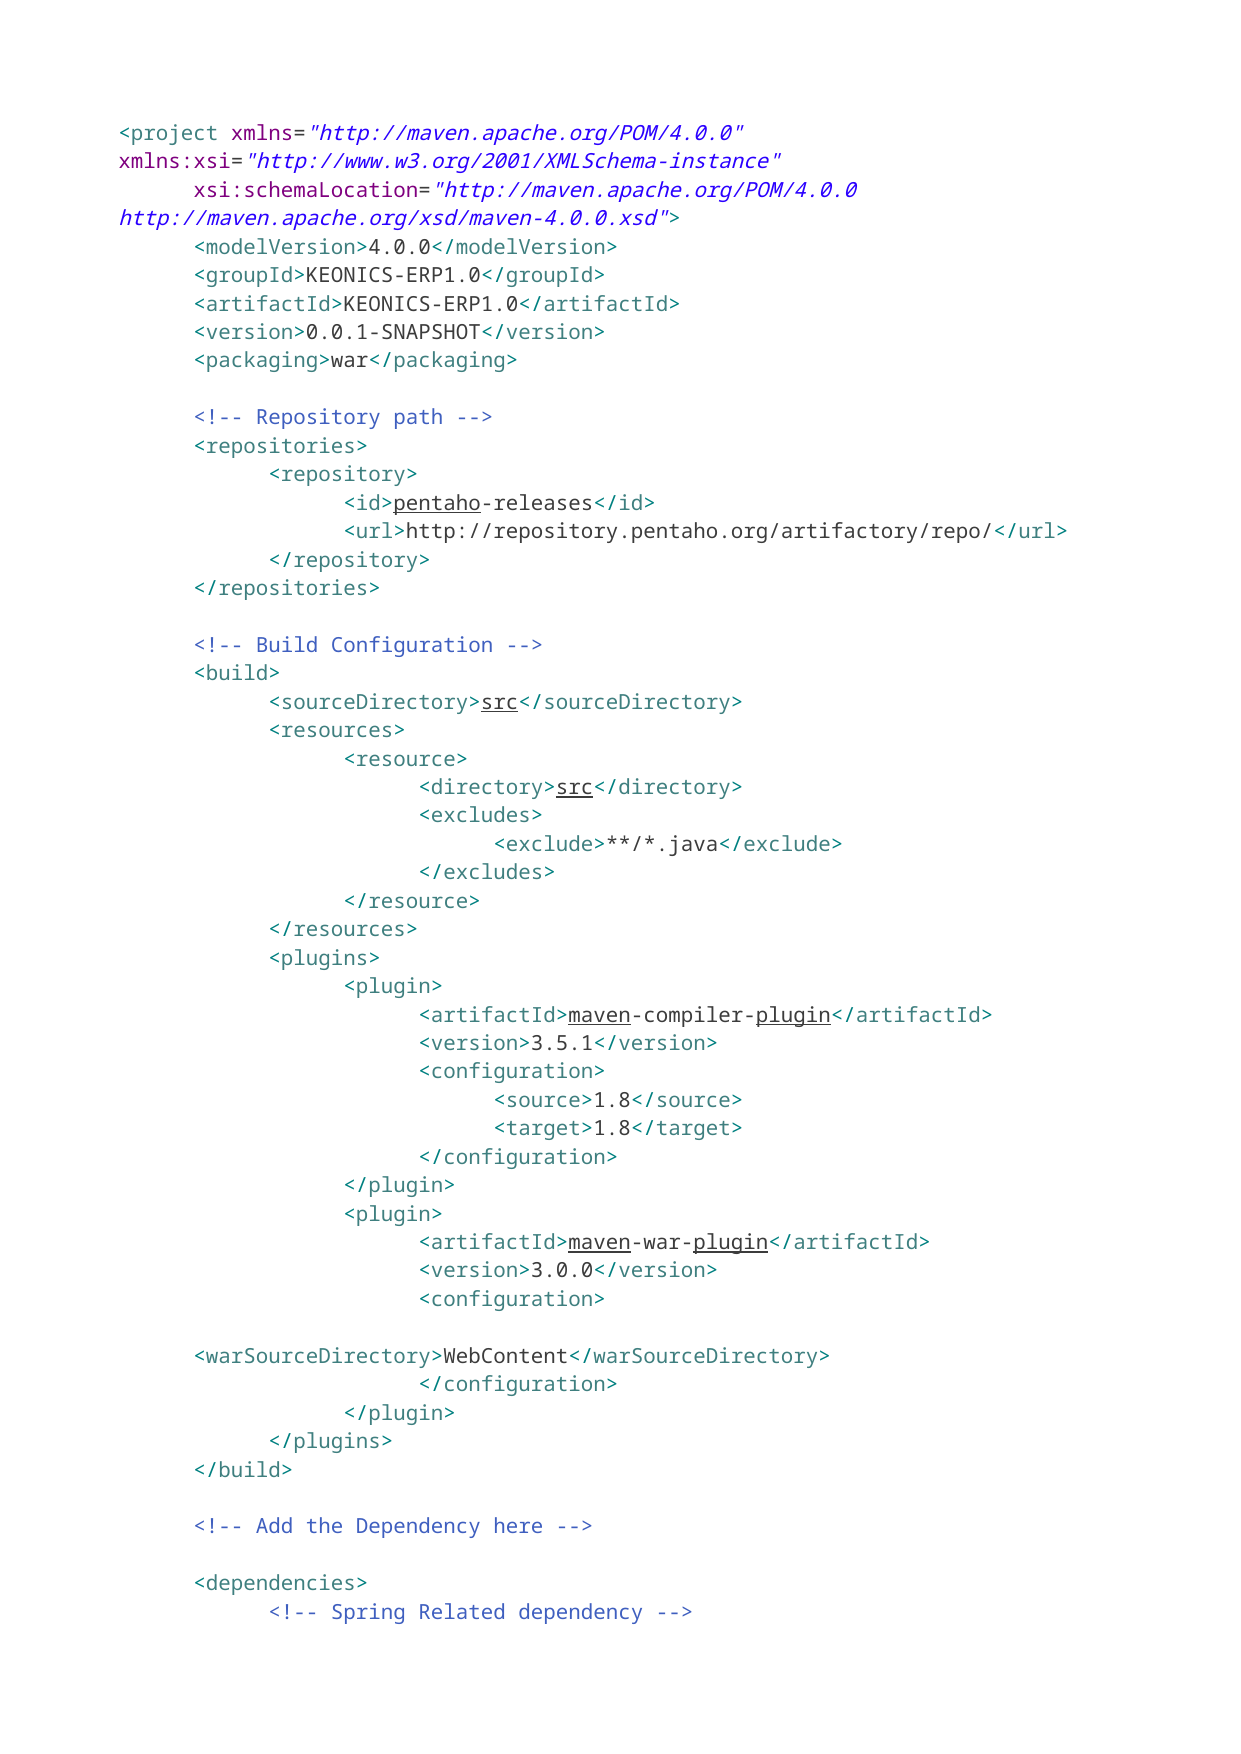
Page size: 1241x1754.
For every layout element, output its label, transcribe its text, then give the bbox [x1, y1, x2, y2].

text <plugin> [118, 1199, 1122, 1227]
text <packaging>war</packaging> [118, 346, 1122, 374]
text <artifactId>maven-war-plugin</artifactId> [118, 1227, 1122, 1256]
text <target>1.8</target> [118, 1113, 1122, 1142]
text <repositories> [118, 431, 1122, 459]
text <resources> [118, 715, 1122, 744]
text <plugin> [118, 971, 1122, 1000]
text <directory>src</directory> [118, 772, 1122, 801]
text <configuration> [118, 1057, 1122, 1085]
text </repository> [118, 545, 1122, 573]
text <excludes> [118, 801, 1122, 829]
text </excludes> [118, 857, 1122, 886]
text <dependencies> [118, 1568, 1122, 1597]
text <!-- Add the Dependency here --> [118, 1512, 1122, 1540]
text <version>3.5.1</version> [118, 1028, 1122, 1057]
text </plugins> [118, 1426, 1122, 1455]
text <warSourceDirectory>WebContent</warSourceDirectory> [118, 1312, 1122, 1369]
text </resource> [118, 886, 1122, 914]
text </plugin> [118, 1170, 1122, 1199]
text <modelVersion>4.0.0</modelVersion> [118, 232, 1122, 260]
text <!-- Build Configuration --> [118, 630, 1122, 658]
text <url>http://repository.pentaho.org/artifactory/repo/</url> [118, 516, 1122, 545]
text </configuration> [118, 1142, 1122, 1170]
text <project xmlns="http://maven.apache.org/POM/4.0.0" xmlns:xsi="http://www.w3.org/2001/XMLSchema-instance" [118, 118, 1122, 175]
text <!-- Repository path --> [118, 402, 1122, 431]
text <build> [118, 658, 1122, 687]
text <!-- Spring Related dependency --> [118, 1597, 1122, 1625]
text <sourceDirectory>src</sourceDirectory> [118, 687, 1122, 715]
text <version>0.0.1-SNAPSHOT</version> [118, 317, 1122, 346]
text <version>3.0.0</version> [118, 1256, 1122, 1284]
text <configuration> [118, 1284, 1122, 1312]
text <plugins> [118, 943, 1122, 971]
text </resources> [118, 914, 1122, 943]
text </repositories> [118, 573, 1122, 602]
text </plugin> [118, 1398, 1122, 1426]
text <id>pentaho-releases</id> [118, 488, 1122, 516]
text <resource> [118, 744, 1122, 772]
text xsi:schemaLocation="http://maven.apache.org/POM/4.0.0 http://maven.apache.org/xsd/maven-4.0.0.xsd"> [118, 175, 1122, 232]
text <groupId>KEONICS-ERP1.0</groupId> [118, 260, 1122, 289]
text <artifactId>maven-compiler-plugin</artifactId> [118, 1000, 1122, 1028]
text <source>1.8</source> [118, 1085, 1122, 1113]
text </configuration> [118, 1369, 1122, 1398]
text <repository> [118, 459, 1122, 488]
text <artifactId>KEONICS-ERP1.0</artifactId> [118, 289, 1122, 317]
text </build> [118, 1455, 1122, 1483]
text <exclude>**/*.java</exclude> [118, 829, 1122, 857]
